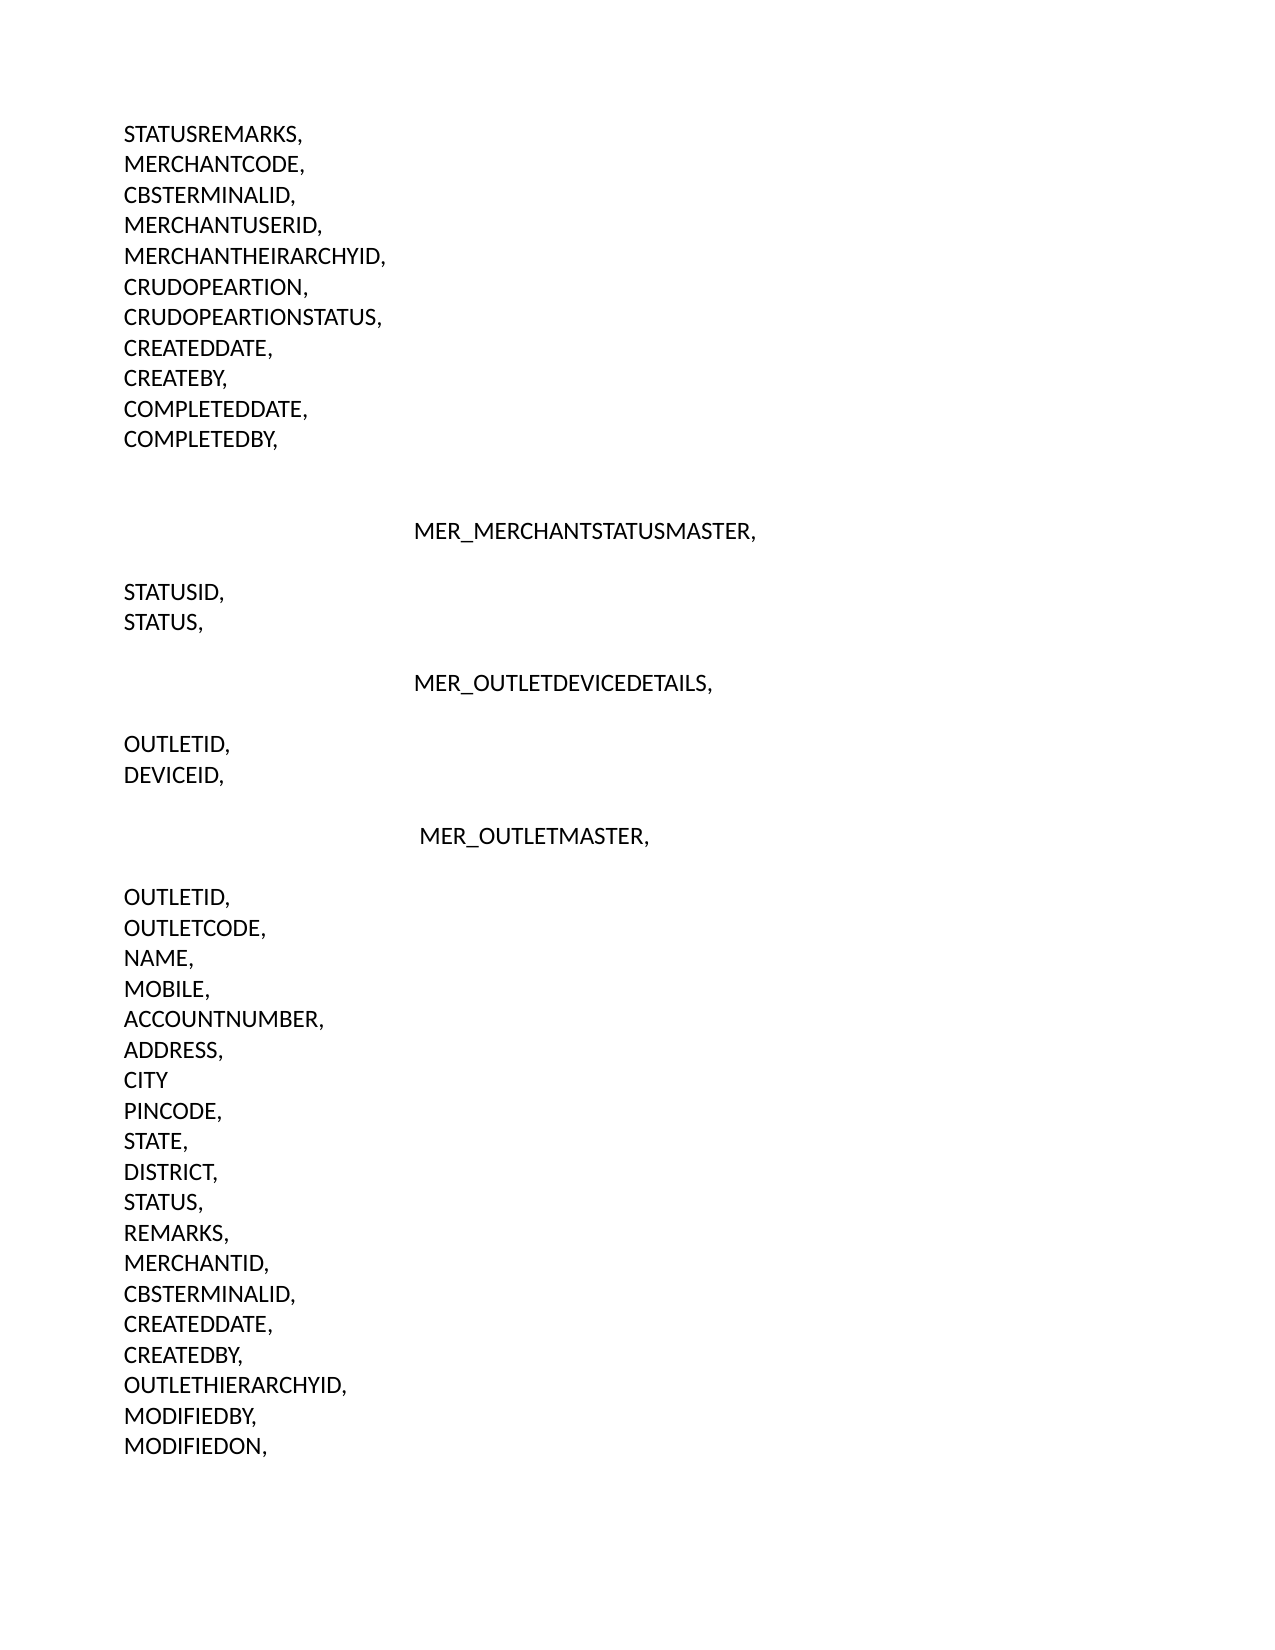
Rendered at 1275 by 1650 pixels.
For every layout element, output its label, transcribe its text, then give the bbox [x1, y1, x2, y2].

text STATUS, [118, 1186, 1157, 1217]
text MERCHANTHEIRARCHYID, [118, 240, 1157, 271]
text ADDRESS, [118, 1034, 1157, 1064]
text MER_OUTLETMASTER, [118, 820, 1157, 851]
text CBSTERMINALID, [118, 179, 1157, 210]
text DISTRICT, [118, 1156, 1157, 1186]
text ACCOUNTNUMBER, [118, 1003, 1157, 1034]
text CBSTERMINALID, [118, 1278, 1157, 1308]
text MODIFIEDON, [118, 1431, 1157, 1461]
text REMARKS, [118, 1217, 1157, 1247]
text COMPLETEDBY, [118, 423, 1157, 454]
text MERCHANTID, [118, 1247, 1157, 1278]
text CRUDOPEARTIONSTATUS, [118, 301, 1157, 332]
text OUTLETID, [118, 881, 1157, 912]
text CREATEDDATE, [118, 332, 1157, 362]
text DEVICEID, [118, 759, 1157, 789]
text MODIFIEDBY, [118, 1400, 1157, 1431]
text MER_OUTLETDEVICEDETAILS, [118, 667, 1157, 698]
text OUTLETHIERARCHYID, [118, 1369, 1157, 1400]
text MOBILE, [118, 973, 1157, 1003]
text STATUSREMARKS, [118, 118, 1157, 149]
text CREATEDBY, [118, 1339, 1157, 1369]
text MERCHANTCODE, [118, 149, 1157, 179]
text OUTLETCODE, [118, 912, 1157, 942]
text CRUDOPEARTION, [118, 271, 1157, 301]
text CREATEDDATE, [118, 1308, 1157, 1339]
text OUTLETID, [118, 728, 1157, 759]
text NAME, [118, 942, 1157, 973]
text PINCODE, [118, 1095, 1157, 1125]
text CREATEBY, [118, 362, 1157, 393]
text COMPLETEDDATE, [118, 393, 1157, 423]
text MER_MERCHANTSTATUSMASTER, [118, 515, 1157, 545]
text STATUS, [118, 606, 1157, 637]
text MERCHANTUSERID, [118, 210, 1157, 240]
text STATUSID, [118, 576, 1157, 606]
text CITY [118, 1064, 1157, 1095]
text STATE, [118, 1125, 1157, 1156]
